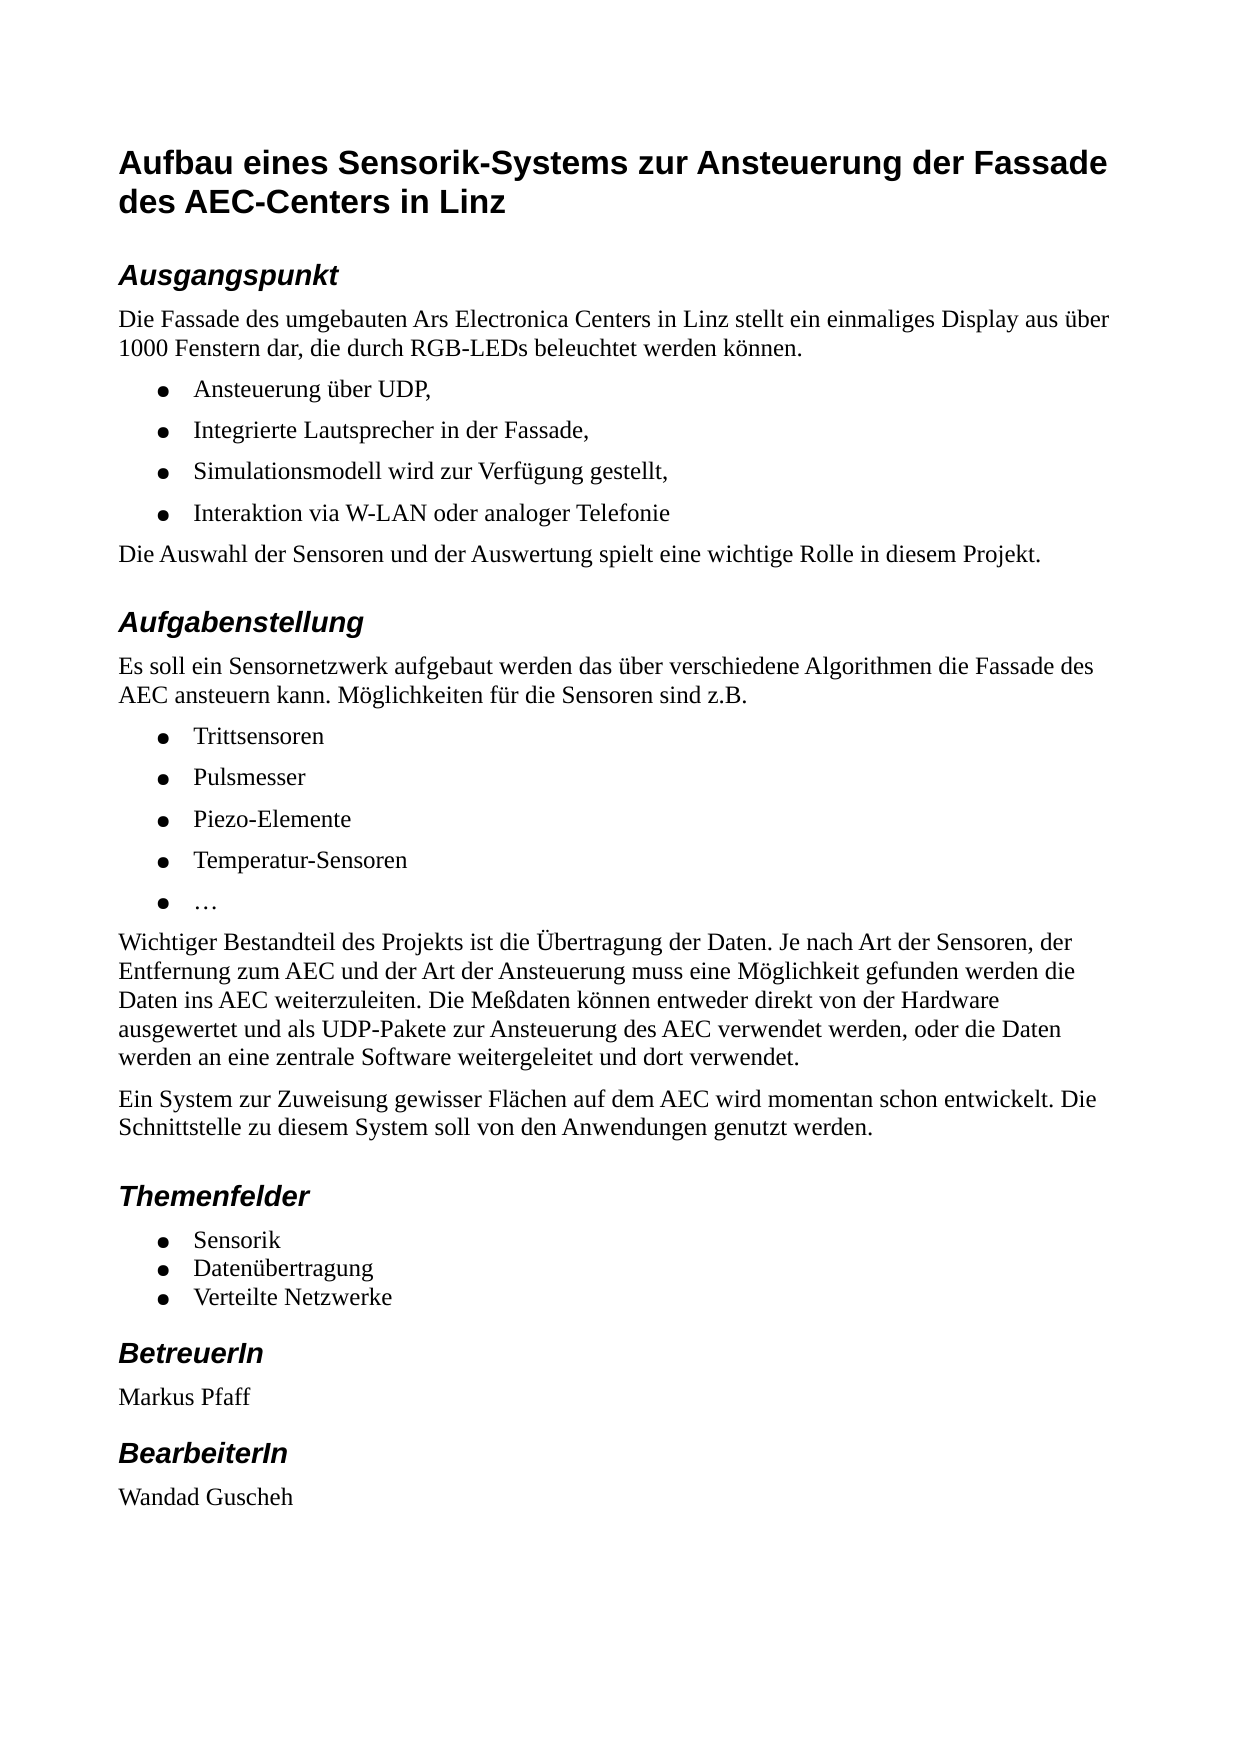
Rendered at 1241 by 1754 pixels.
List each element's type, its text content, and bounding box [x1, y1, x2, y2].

list Ansteuerung über UDP, [156, 374, 1122, 403]
list Datenübertragung [156, 1253, 1122, 1282]
subtitle Aufgabenstellung [118, 605, 1122, 639]
list Sensorik [156, 1225, 1122, 1253]
subtitle BearbeiterIn [118, 1436, 1122, 1469]
text Wichtiger Bestandteil des Projekts ist die Übertragung der Daten. Je nach Art der Sensoren, der Entfernung zum AEC und der Art der Ansteuerung muss eine Möglichkeit gefunden werden die Daten ins AEC weiterzuleiten. Die Meßdaten können entweder direkt von der Hardware ausgewertet und als UDP-Pakete zur Ansteuerung des AEC verwendet werden, oder die Daten werden an eine zentrale Software weitergeleitet und dort verwendet. [118, 927, 1122, 1071]
list Integrierte Lautsprecher in der Fassade, [156, 415, 1122, 444]
text Wandad Guscheh [118, 1482, 1122, 1511]
subtitle Aufbau eines Sensorik-Systems zur Ansteuerung der Fassade des AEC-Centers in Linz [118, 143, 1122, 220]
subtitle Themenfelder [118, 1179, 1122, 1212]
subtitle Ausgangspunkt [118, 258, 1122, 291]
subtitle BetreuerIn [118, 1336, 1122, 1369]
text Die Fassade des umgebauten Ars Electronica Centers in Linz stellt ein einmaliges Display aus über 1000 Fenstern dar, die durch RGB-LEDs beleuchtet werden können. [118, 304, 1122, 361]
list Simulationsmodell wird zur Verfügung gestellt, [156, 456, 1122, 485]
list Pulsmesser [156, 762, 1122, 791]
text Die Auswahl der Sensoren und der Auswertung spielt eine wichtige Rolle in diesem Projekt. [118, 539, 1122, 568]
text Markus Pfaff [118, 1382, 1122, 1411]
list Trittsensoren [156, 721, 1122, 750]
list Interaktion via W-LAN oder analoger Telefonie [156, 498, 1122, 526]
list Piezo-Elemente [156, 804, 1122, 832]
list … [156, 886, 1122, 915]
text Ein System zur Zuweisung gewisser Flächen auf dem AEC wird momentan schon entwickelt. Die Schnittstelle zu diesem System soll von den Anwendungen genutzt werden. [118, 1084, 1122, 1141]
list Verteilte Netzwerke [156, 1282, 1122, 1311]
list Temperatur-Sensoren [156, 845, 1122, 874]
text Es soll ein Sensornetzwerk aufgebaut werden das über verschiedene Algorithmen die Fassade des AEC ansteuern kann. Möglichkeiten für die Sensoren sind z.B. [118, 651, 1122, 709]
